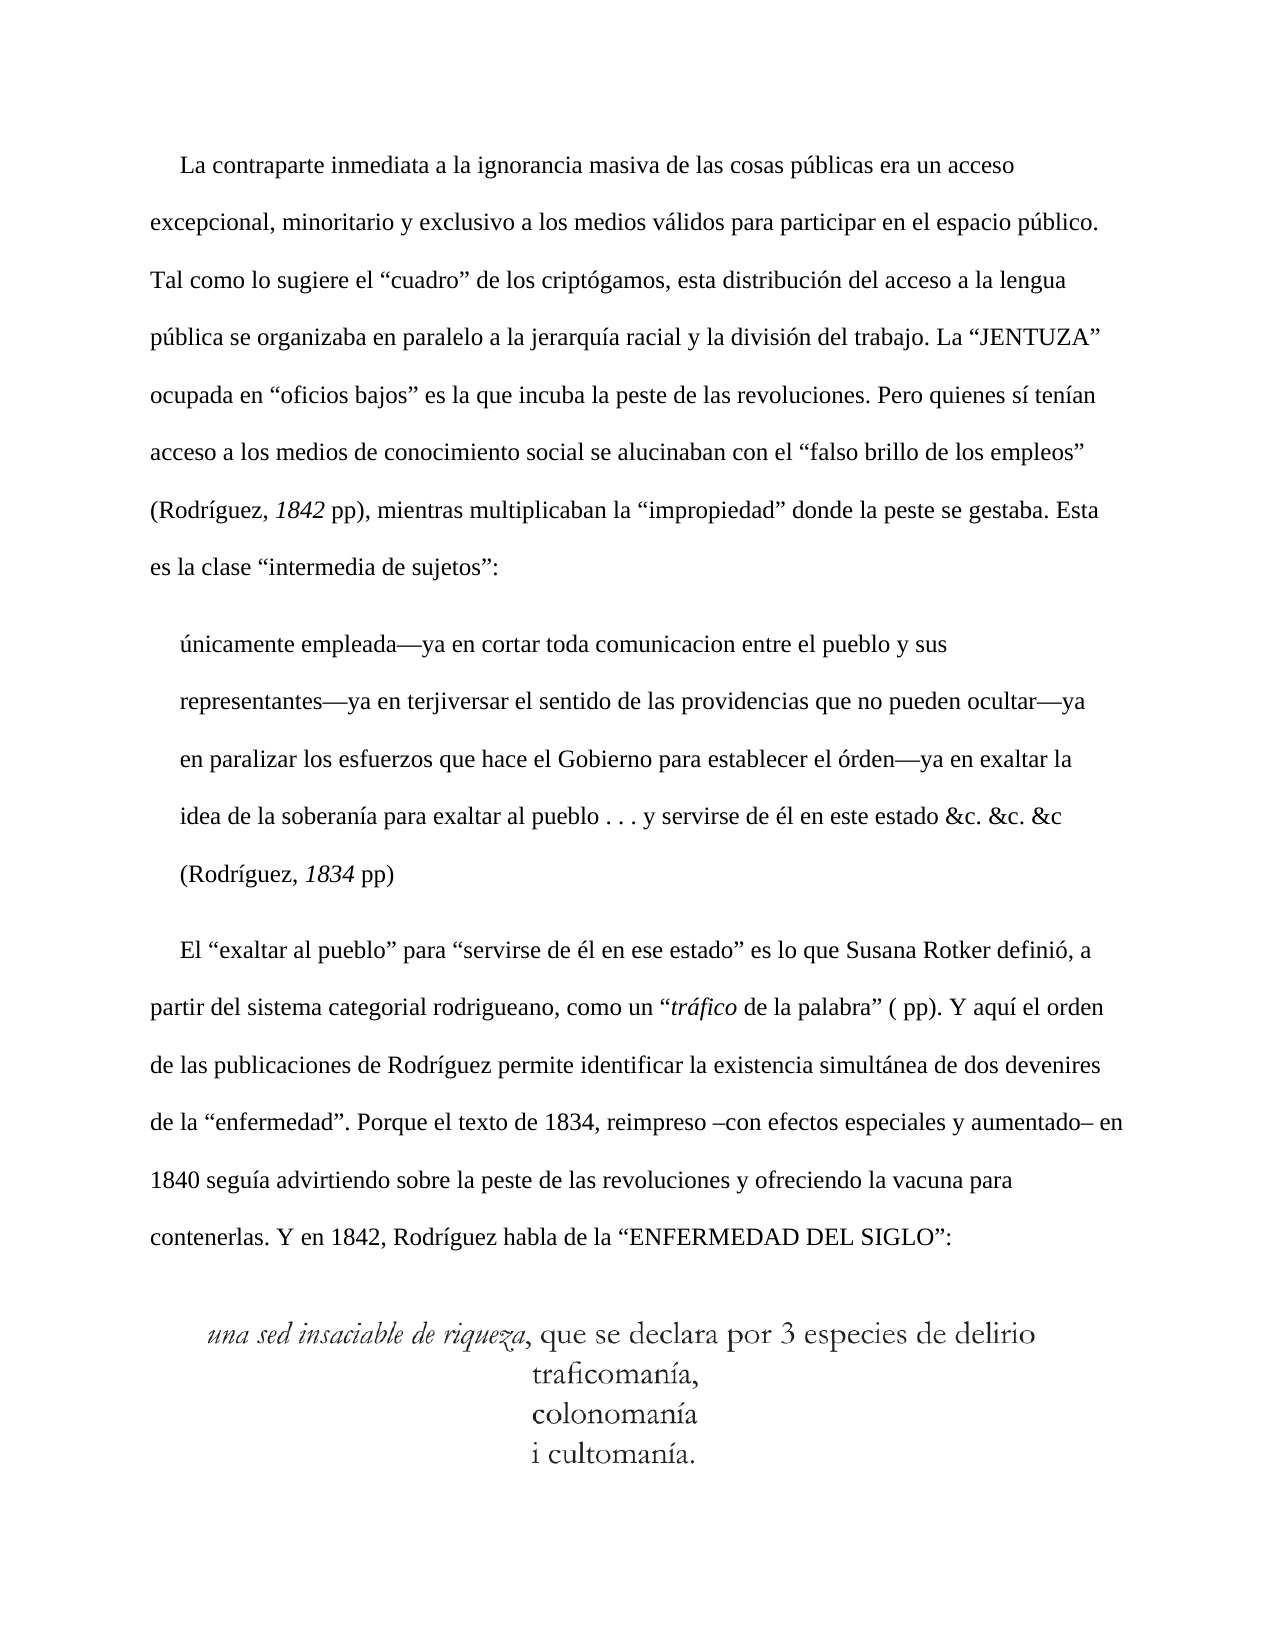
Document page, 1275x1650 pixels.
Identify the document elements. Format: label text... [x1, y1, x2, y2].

text El “exaltar al pueblo” para “servirse de él en ese estado” es lo que Susana Rotker definió, a partir del sistema categorial rodrigueano, como un “tráfico de la palabra” ( pp). Y aquí el orden de las publicaciones de Rodríguez permite identificar la existencia simultánea de dos devenires de la “enfermedad”. Porque el texto de 1834, reimpreso –con efectos especiales y aumentado– en 1840 seguía advirtiendo sobre la peste de las revoluciones y ofreciendo la vacuna para contenerlas. Y en 1842, Rodríguez habla de la “ENFERMEDAD DEL SIGLO”: [150, 935, 1125, 1251]
text La contraparte inmediata a la ignorancia masiva de las cosas públicas era un acceso excepcional, minoritario y exclusivo a los medios válidos para participar en el espacio público. Tal como lo sugiere el “cuadro” de los criptógamos, esta distribución del acceso a la lengua pública se organizaba en paralelo a la jerarquía racial y la división del trabajo. La “JENTUZA” ocupada en “oficios bajos” es la que incuba la peste de las revoluciones. Pero quienes sí tenían acceso a los medios de conocimiento social se alucinaban con el “falso brillo de los empleos” (Rodríguez, 1842 pp), mientras multiplicaban la “impropiedad” donde la peste se gestaba. Esta es la clase “intermedia de sujetos”: [150, 150, 1125, 581]
text únicamente empleada—ya en cortar toda comunicacion entre el pueblo y sus representantes—ya en terjiversar el sentido de las providencias que no pueden ocultar—ya en paralizar los esfuerzos que hace el Gobierno para establecer el órden—ya en exaltar la idea de la soberanía para exaltar al pueblo . . . y servirse de él en este estado &c. &c. &c (Rodríguez, 1834 pp) [179, 629, 1096, 887]
picture [198, 1298, 1074, 1499]
